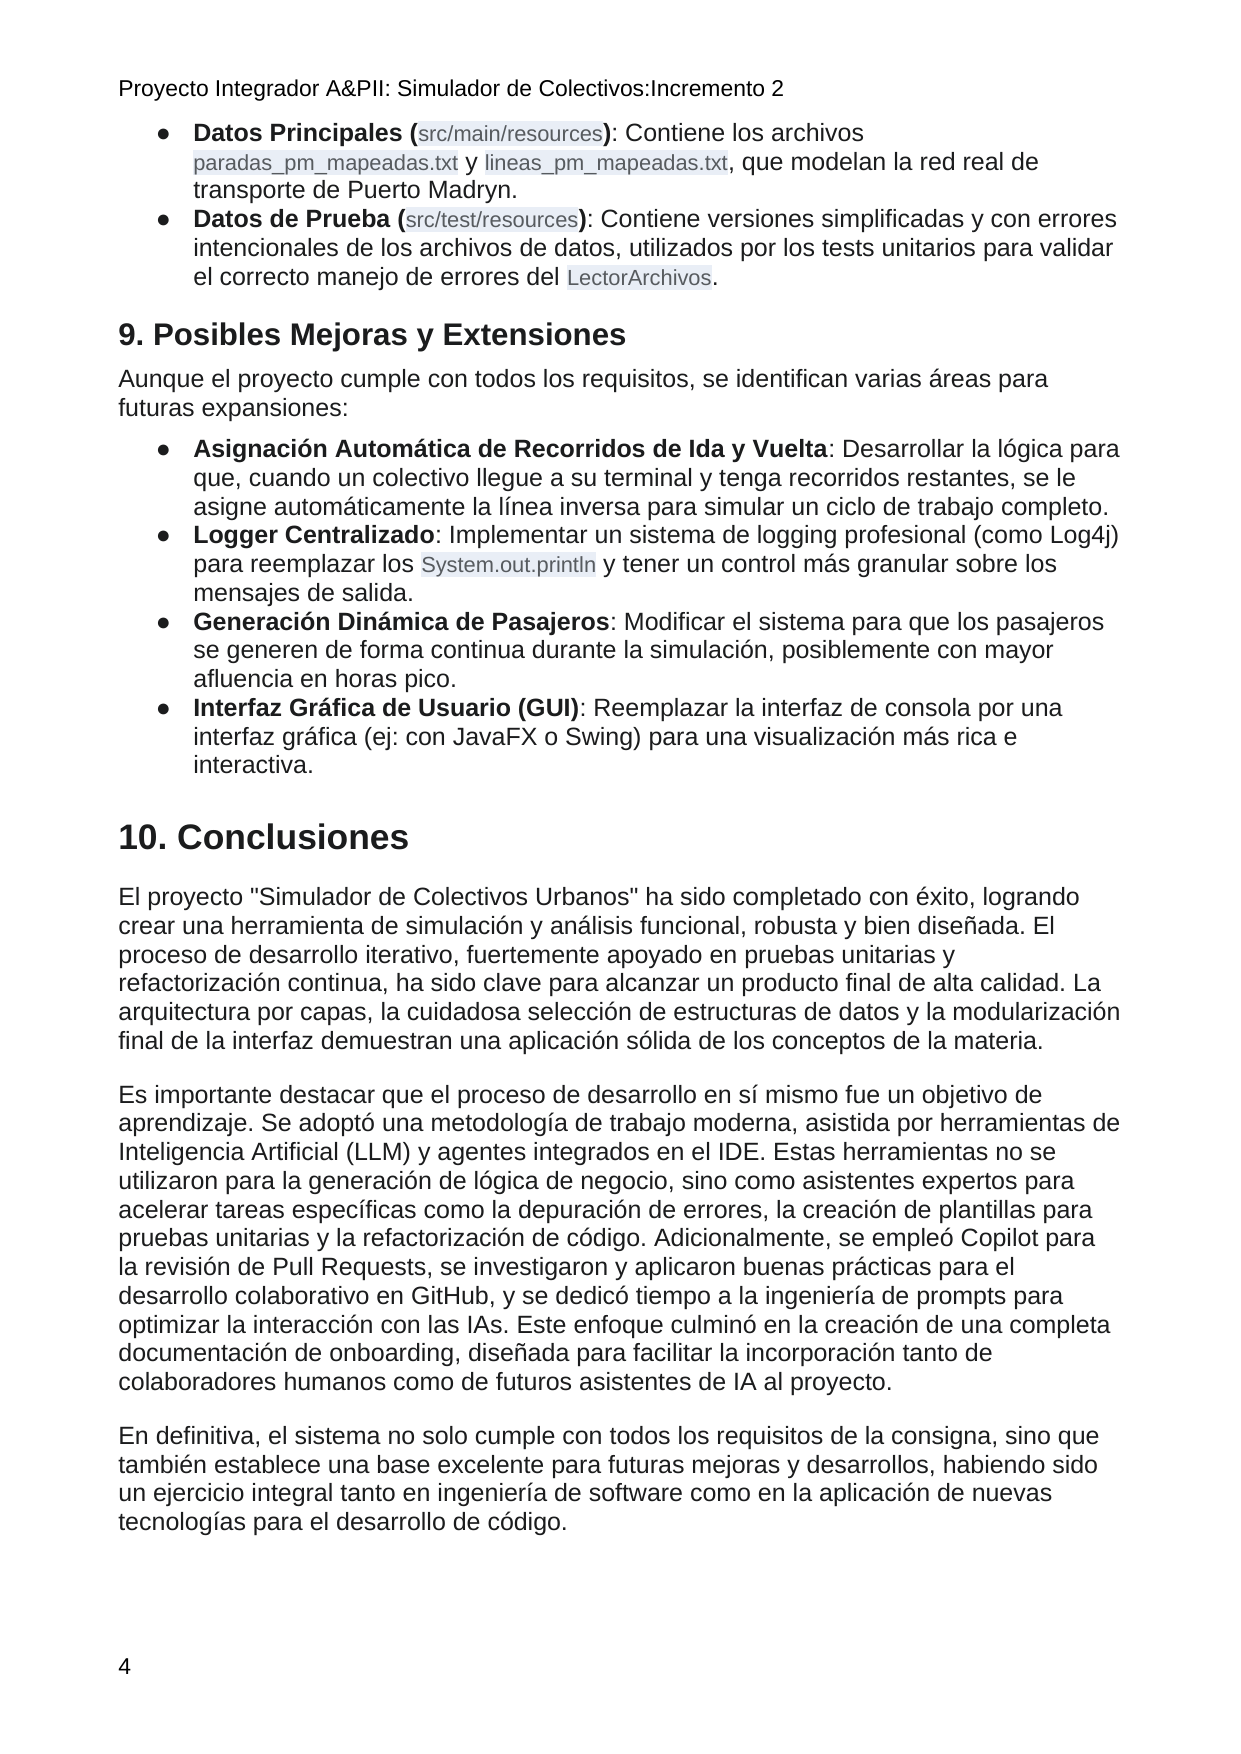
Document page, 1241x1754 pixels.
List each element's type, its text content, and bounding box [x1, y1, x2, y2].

list Asignación Automática de Recorridos de Ida y Vuelta: Desarrollar la lógica para que, cuando un colectivo llegue a su terminal y tenga recorridos restantes, se le asigne automáticamente la línea inversa para simular un ciclo de trabajo completo. [156, 434, 1122, 520]
subtitle 9. Posibles Mejoras y Extensiones [118, 316, 1122, 351]
list Datos Principales (src/main/resources): Contiene los archivos paradas_pm_mapeadas.txt y lineas_pm_mapeadas.txt, que modelan la red real de transporte de Puerto Madryn. [156, 118, 1122, 204]
text El proyecto "Simulador de Colectivos Urbanos" ha sido completado con éxito, logrando crear una herramienta de simulación y análisis funcional, robusta y bien diseñada. El proceso de desarrollo iterativo, fuertemente apoyado en pruebas unitarias y refactorización continua, ha sido clave para alcanzar un producto final de alta calidad. La arquitectura por capas, la cuidadosa selección de estructuras de datos y la modularización final de la interfaz demuestran una aplicación sólida de los conceptos de la materia. [118, 882, 1122, 1055]
list Logger Centralizado: Implementar un sistema de logging profesional (como Log4j) para reemplazar los System.out.println y tener un control más granular sobre los mensajes de salida. [156, 520, 1122, 606]
text En definitiva, el sistema no solo cumple con todos los requisitos de la consigna, sino que también establece una base excelente para futuras mejoras y desarrollos, habiendo sido un ejercicio integral tanto en ingeniería de software como en la aplicación de nuevas tecnologías para el desarrollo de código. [118, 1421, 1122, 1536]
list Interfaz Gráfica de Usuario (GUI): Reemplazar la interfaz de consola por una interfaz gráfica (ej: con JavaFX o Swing) para una visualización más rica e interactiva. [156, 693, 1122, 779]
subtitle 10. Conclusiones [118, 816, 1122, 857]
list Datos de Prueba (src/test/resources): Contiene versiones simplificadas y con errores intencionales de los archivos de datos, utilizados por los tests unitarios para validar el correcto manejo de errores del LectorArchivos. [156, 204, 1122, 291]
list Generación Dinámica de Pasajeros: Modificar el sistema para que los pasajeros se generen de forma continua durante la simulación, posiblemente con mayor afluencia en horas pico. [156, 606, 1122, 693]
text Es importante destacar que el proceso de desarrollo en sí mismo fue un objetivo de aprendizaje. Se adoptó una metodología de trabajo moderna, asistida por herramientas de Inteligencia Artificial (LLM) y agentes integrados en el IDE. Estas herramientas no se utilizaron para la generación de lógica de negocio, sino como asistentes expertos para acelerar tareas específicas como la depuración de errores, la creación de plantillas para pruebas unitarias y la refactorización de código. Adicionalmente, se empleó Copilot para la revisión de Pull Requests, se investigaron y aplicaron buenas prácticas para el desarrollo colaborativo en GitHub, y se dedicó tiempo a la ingeniería de prompts para optimizar la interacción con las IAs. Este enfoque culminó en la creación de una completa documentación de onboarding, diseñada para facilitar la incorporación tanto de colaboradores humanos como de futuros asistentes de IA al proyecto. [118, 1080, 1122, 1396]
text Aunque el proyecto cumple con todos los requisitos, se identifican varias áreas para futuras expansiones: [118, 364, 1122, 421]
